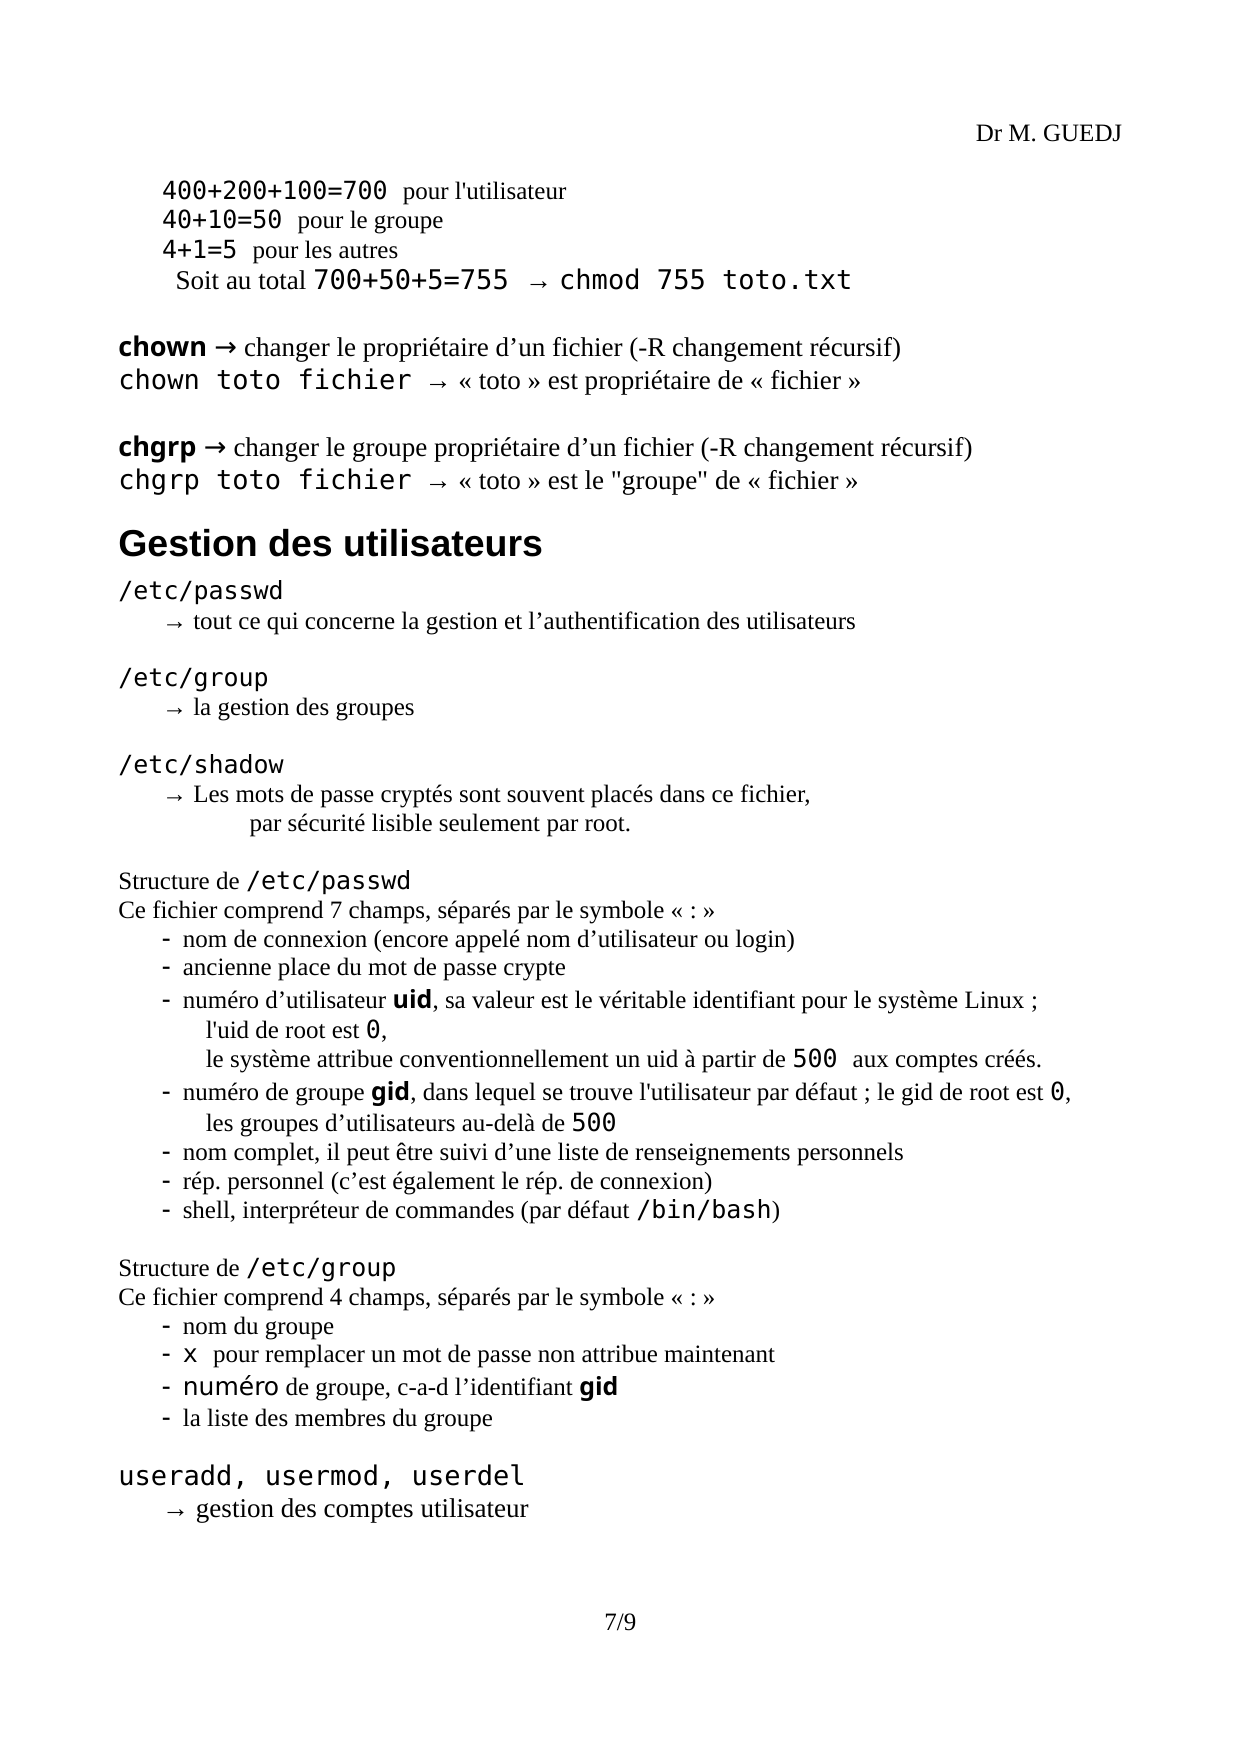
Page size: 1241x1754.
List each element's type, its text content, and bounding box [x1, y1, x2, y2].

text - la liste des membres du groupe [118, 1403, 1122, 1432]
text /etc/shadow [118, 750, 1122, 779]
text /etc/passwd [118, 577, 1122, 606]
text l'uid de root est 0, [118, 1015, 1122, 1044]
text chown toto fichier → « toto » est propriétaire de « fichier » [118, 364, 1122, 396]
text les groupes d’utilisateurs au-delà de 500 [118, 1108, 1122, 1137]
text Ce fichier comprend 7 champs, séparés par le symbole « : » [118, 895, 1122, 924]
text - numéro de groupe gid, dans lequel se trouve l'utilisateur par défaut ; le gid de root est 0, [118, 1074, 1122, 1108]
text Structure de /etc/passwd [118, 866, 1122, 895]
text chown → changer le propriétaire d’un fichier (-R changement récursif) [118, 327, 1122, 364]
text - rép. personnel (c’est également le rép. de connexion) [118, 1166, 1122, 1195]
text - numéro d’utilisateur uid, sa valeur est le véritable identifiant pour le système Linux ; [118, 981, 1122, 1015]
text → tout ce qui concerne la gestion et l’authentification des utilisateurs [118, 606, 1122, 634]
text le système attribue conventionnellement un uid à partir de 500 aux comptes créés. [118, 1044, 1122, 1074]
text → la gestion des groupes [118, 692, 1122, 721]
text chgrp → changer le groupe propriétaire d’un fichier (-R changement récursif) [118, 427, 1122, 464]
text useradd, usermod, userdel [118, 1460, 1122, 1492]
text chgrp toto fichier → « toto » est le "groupe" de « fichier » [118, 464, 1122, 496]
text → Les mots de passe cryptés sont souvent placés dans ce fichier, [118, 779, 1122, 808]
text Soit au total 700+50+5=755 → chmod 755 toto.txt [118, 264, 1122, 296]
text → gestion des comptes utilisateur [118, 1492, 1122, 1523]
text /etc/group [118, 663, 1122, 692]
text - shell, interpréteur de commandes (par défaut /bin/bash) [118, 1195, 1122, 1224]
text - nom de connexion (encore appelé nom d’utilisateur ou login) [118, 924, 1122, 952]
text 4+1=5 pour les autres [118, 235, 1122, 264]
text - nom complet, il peut être suivi d’une liste de renseignements personnels [118, 1137, 1122, 1166]
text - x pour remplacer un mot de passe non attribue maintenant [118, 1339, 1122, 1369]
text - nom du groupe [118, 1311, 1122, 1339]
text 40+10=50 pour le groupe [118, 206, 1122, 235]
subtitle Gestion des utilisateurs [118, 521, 1122, 564]
text par sécurité lisible seulement par root. [118, 808, 1122, 837]
text 400+200+100=700 pour l'utilisateur [118, 176, 1122, 206]
text Structure de /etc/group [118, 1253, 1122, 1282]
text - ancienne place du mot de passe crypte [118, 952, 1122, 981]
text - numéro de groupe, c-a-d l’identifiant gid [118, 1369, 1122, 1403]
text Ce fichier comprend 4 champs, séparés par le symbole « : » [118, 1282, 1122, 1311]
